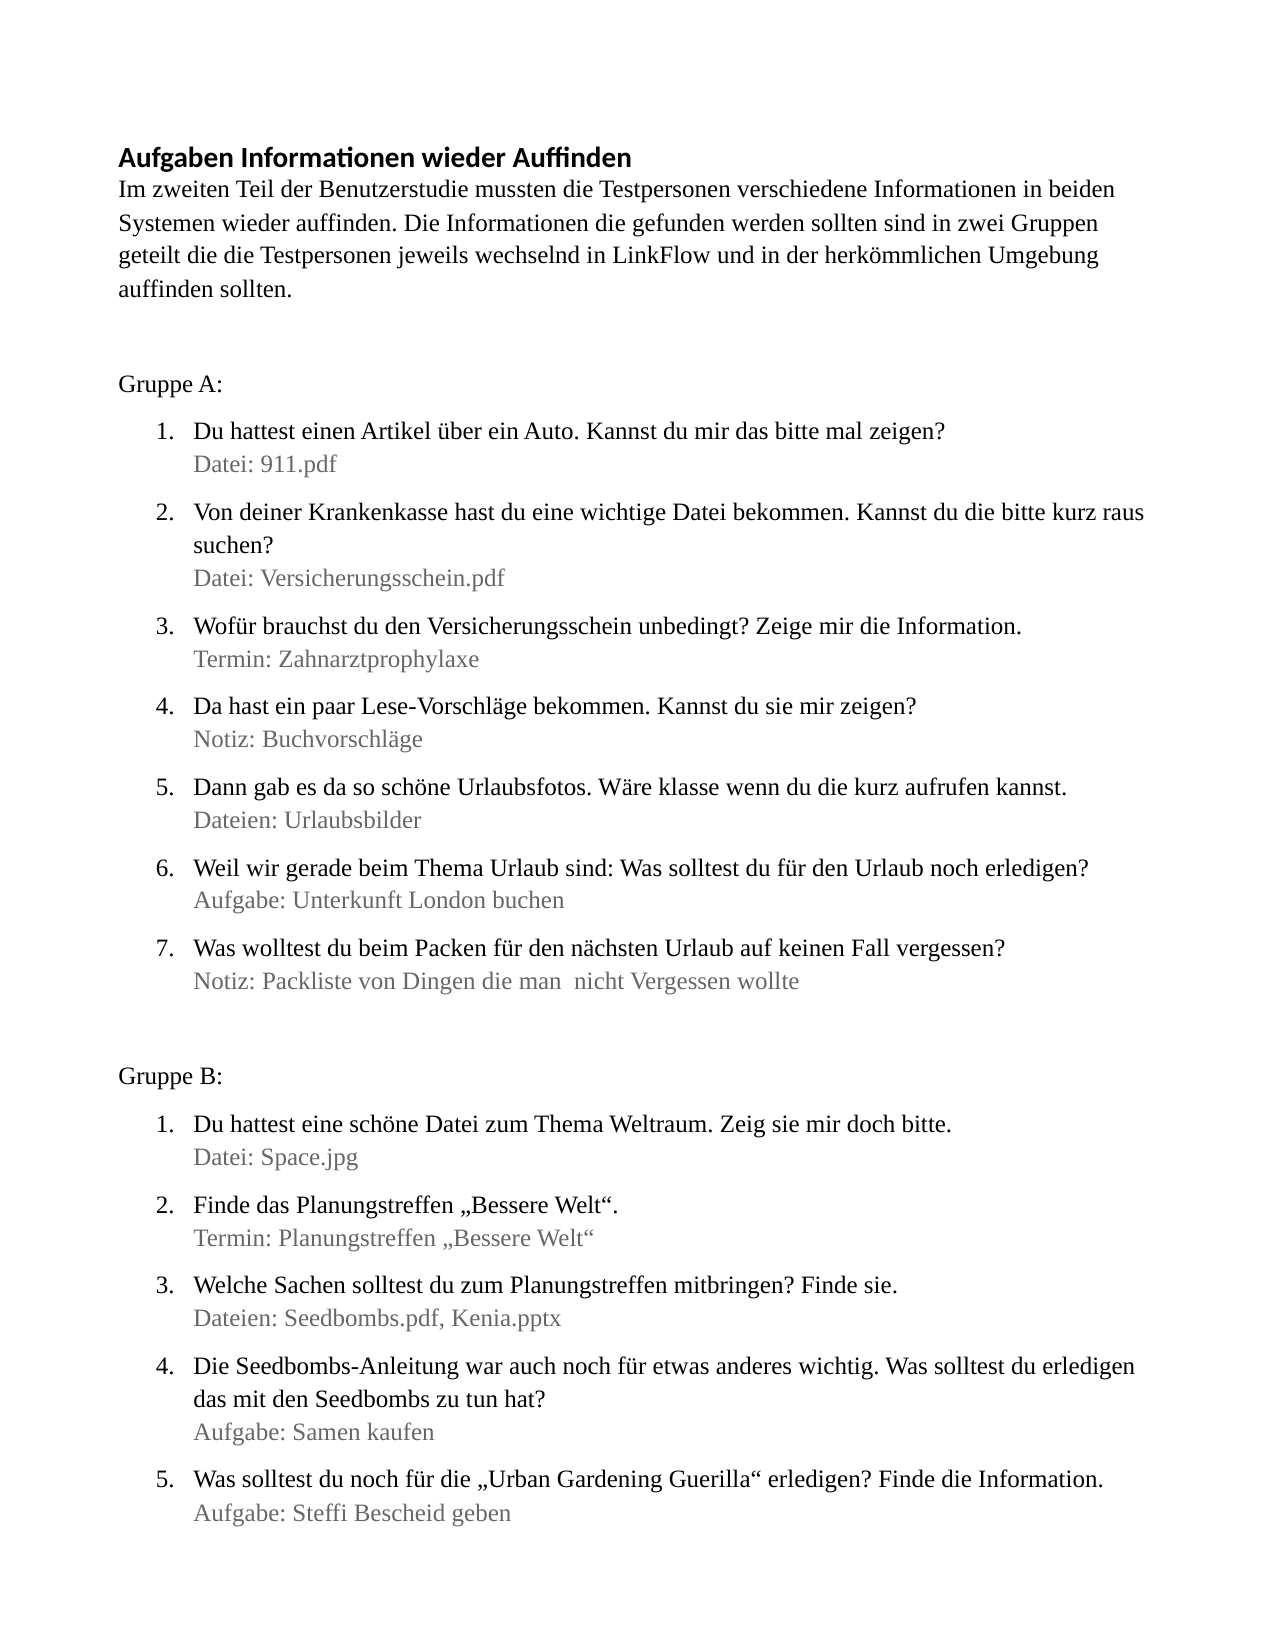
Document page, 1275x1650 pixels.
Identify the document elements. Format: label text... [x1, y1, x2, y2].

list Dann gab es da so schöne Urlaubsfotos. Wäre klasse wenn du die kurz aufrufen kannst. Dateien: Urlaubsbilder [156, 772, 1157, 834]
list Finde das Planungstreffen „Bessere Welt“. Termin: Planungstreffen „Bessere Welt“ [156, 1190, 1157, 1251]
list Welche Sachen solltest du zum Planungstreffen mitbringen? Finde sie. Dateien: Seedbombs.pdf, Kenia.pptx [156, 1270, 1157, 1332]
list Weil wir gerade beim Thema Urlaub sind: Was solltest du für den Urlaub noch erledigen? Aufgabe: Unterkunft London buchen [156, 853, 1157, 914]
text Gruppe B: [118, 1061, 1157, 1090]
list Was wolltest du beim Packen für den nächsten Urlaub auf keinen Fall vergessen? Notiz: Packliste von Dingen die man nicht Vergessen wollte [156, 933, 1157, 995]
subtitle Aufgaben Informationen wieder Auffinden [118, 139, 1157, 174]
list Die Seedbombs-Anleitung war auch noch für etwas anderes wichtig. Was solltest du erledigen das mit den Seedbombs zu tun hat? Aufgabe: Samen kaufen [156, 1351, 1157, 1446]
list Du hattest eine schöne Datei zum Thema Weltraum. Zeig sie mir doch bitte. Datei: Space.jpg [156, 1109, 1157, 1171]
list Von deiner Krankenkasse hast du eine wichtige Datei bekommen. Kannst du die bitte kurz raus suchen? Datei: Versicherungsschein.pdf [156, 497, 1157, 592]
list Du hattest einen Artikel über ein Auto. Kannst du mir das bitte mal zeigen? Datei: 911.pdf [156, 416, 1157, 478]
list Da hast ein paar Lese-Vorschläge bekommen. Kannst du sie mir zeigen? Notiz: Buchvorschläge [156, 691, 1157, 753]
text Gruppe A: [118, 369, 1157, 398]
list Was solltest du noch für die „Urban Gardening Guerilla“ erledigen? Finde die Information. Aufgabe: Steffi Bescheid geben [156, 1464, 1157, 1526]
text Im zweiten Teil der Benutzerstudie mussten die Testpersonen verschiedene Informationen in beiden Systemen wieder auffinden. Die Informationen die gefunden werden sollten sind in zwei Gruppen geteilt die die Testpersonen jeweils wechselnd in LinkFlow und in der herkömmlichen Umgebung auffinden sollten. [118, 174, 1157, 302]
list Wofür brauchst du den Versicherungsschein unbedingt? Zeige mir die Information. Termin: Zahnarztprophylaxe [156, 611, 1157, 672]
